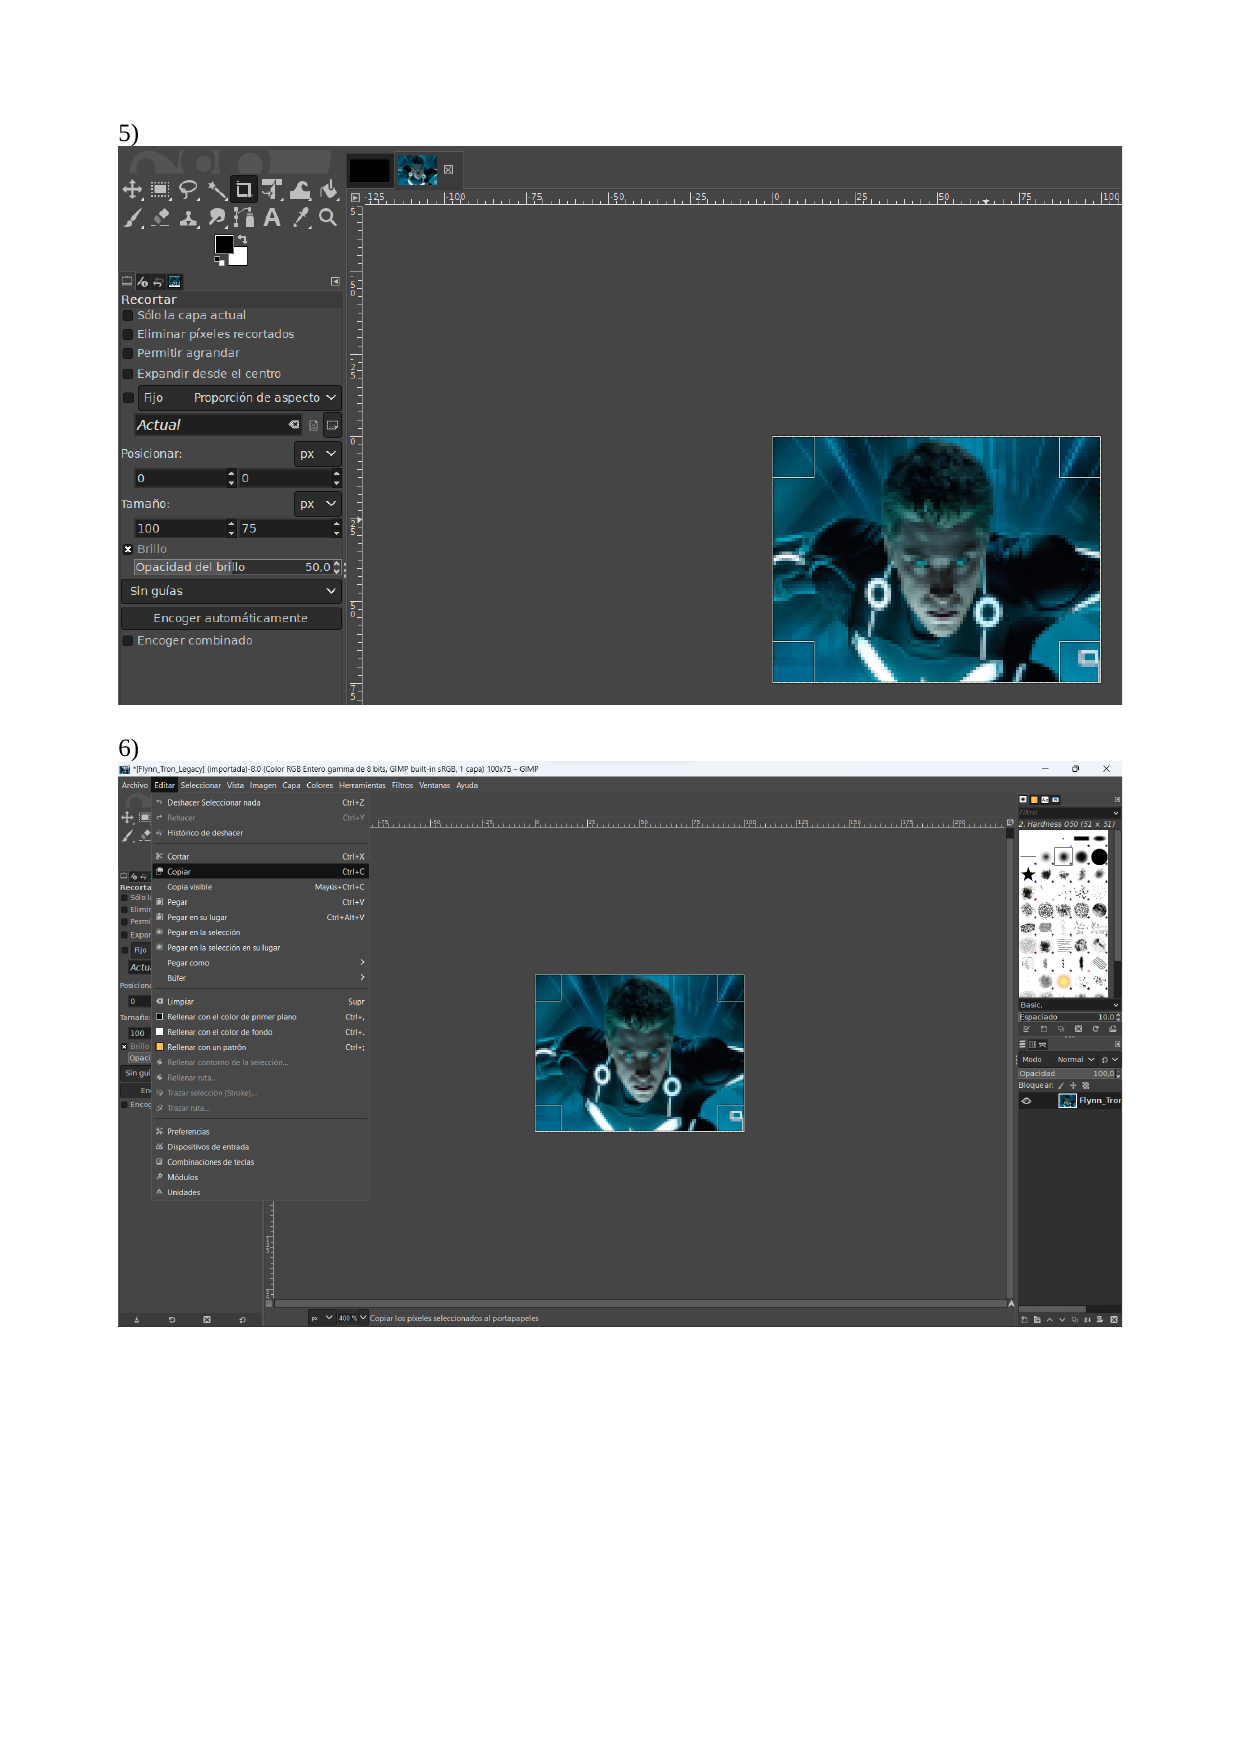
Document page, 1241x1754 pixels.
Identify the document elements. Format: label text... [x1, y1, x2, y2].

picture [118, 761, 1123, 1327]
text 6) [118, 733, 1122, 761]
text 5) [118, 118, 1122, 146]
picture [118, 146, 1123, 705]
